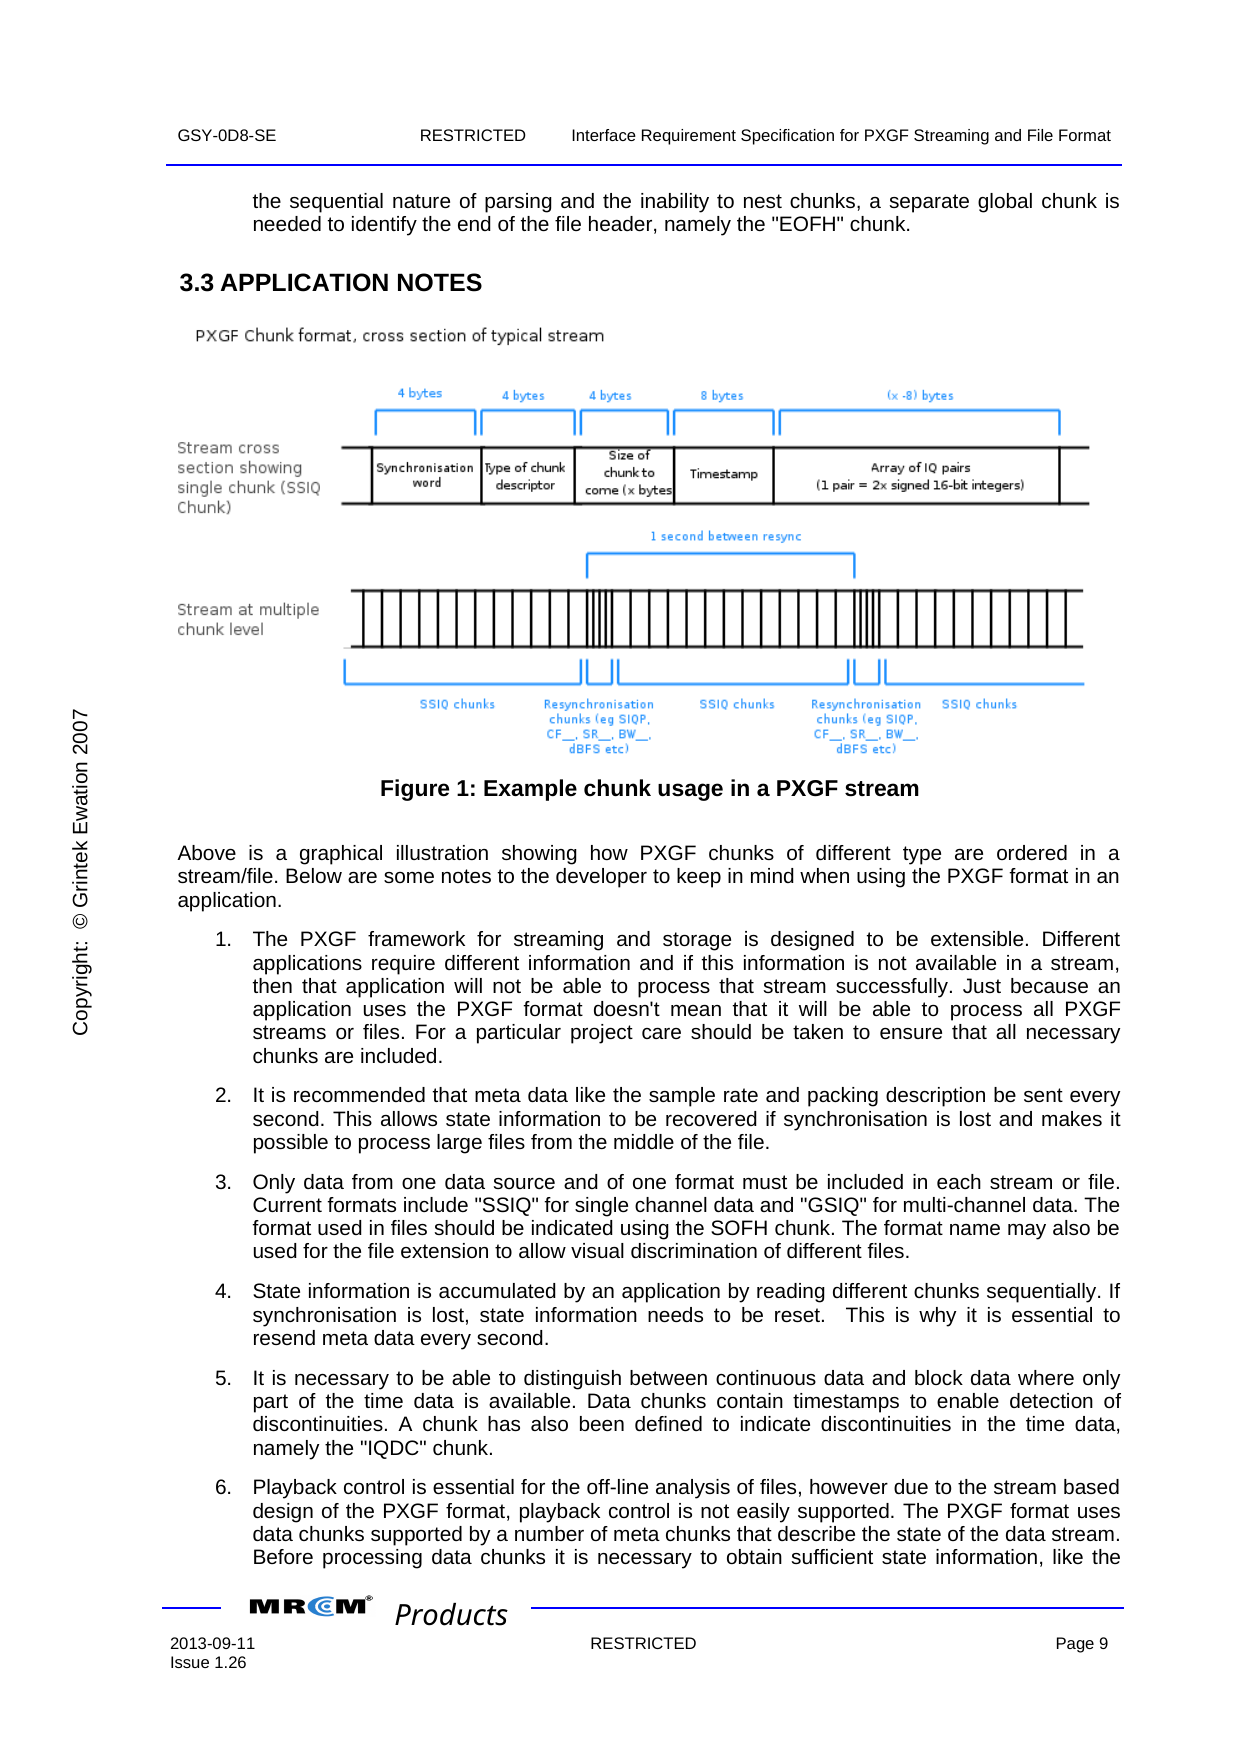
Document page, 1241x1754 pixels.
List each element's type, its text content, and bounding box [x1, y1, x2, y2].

list State information is accumulated by an application by reading different chunks sequentially. If synchronisation is lost, state information needs to be reset. This is why it is essential to resend meta data every second. [215, 1280, 1122, 1350]
text Figure 1: Example chunk usage in a PXGF stream [177, 777, 1122, 802]
text Above is a graphical illustration showing how PXGF chunks of different type are ordered in a stream/file. Below are some notes to the developer to keep in mind when using the PXGF format in an application. [177, 842, 1122, 911]
list It is necessary to be able to distinguish between continuous data and block data where only part of the time data is available. Data chunks contain timestamps to enable detection of discontinuities. A chunk has also been defined to indicate discontinuities in the time data, namely the "IQDC" chunk. [215, 1366, 1122, 1459]
list Only data from one data source and of one format must be included in each stream or file. Current formats include "SSIQ" for single channel data and "GSIQ" for multi-channel data. The format used in files should be indicated using the SOFH chunk. The format name may also be used for the file extension to allow visual discrimination of different files. [215, 1170, 1122, 1263]
list the sequential nature of parsing and the inability to nest chunks, a separate global chunk is needed to identify the end of the file header, namely the "EOFH" chunk. [223, 189, 1122, 236]
list The PXGF framework for streaming and storage is designed to be extensible. Different applications require different information and if this information is not available in a stream, then that application will not be able to process that stream successfully. Just because an application uses the PXGF format doesn't mean that it will be able to process all PXGF streams or files. For a particular project care should be taken to ensure that all necessary chunks are included. [215, 928, 1122, 1067]
picture [249, 1595, 375, 1617]
list It is recommended that meta data like the sample rate and packing description be sent every second. This allows state information to be recovered if synchronisation is lost and makes it possible to process large files from the middle of the file. [215, 1084, 1122, 1154]
picture [177, 324, 1123, 777]
subtitle Application notes [179, 269, 1122, 297]
list Playback control is essential for the off-line analysis of files, however due to the stream based design of the PXGF format, playback control is not easily supported. The PXGF format uses data chunks supported by a number of meta chunks that describe the state of the data stream. Before processing data chunks it is necessary to obtain sufficient state information, like the [215, 1476, 1122, 1569]
